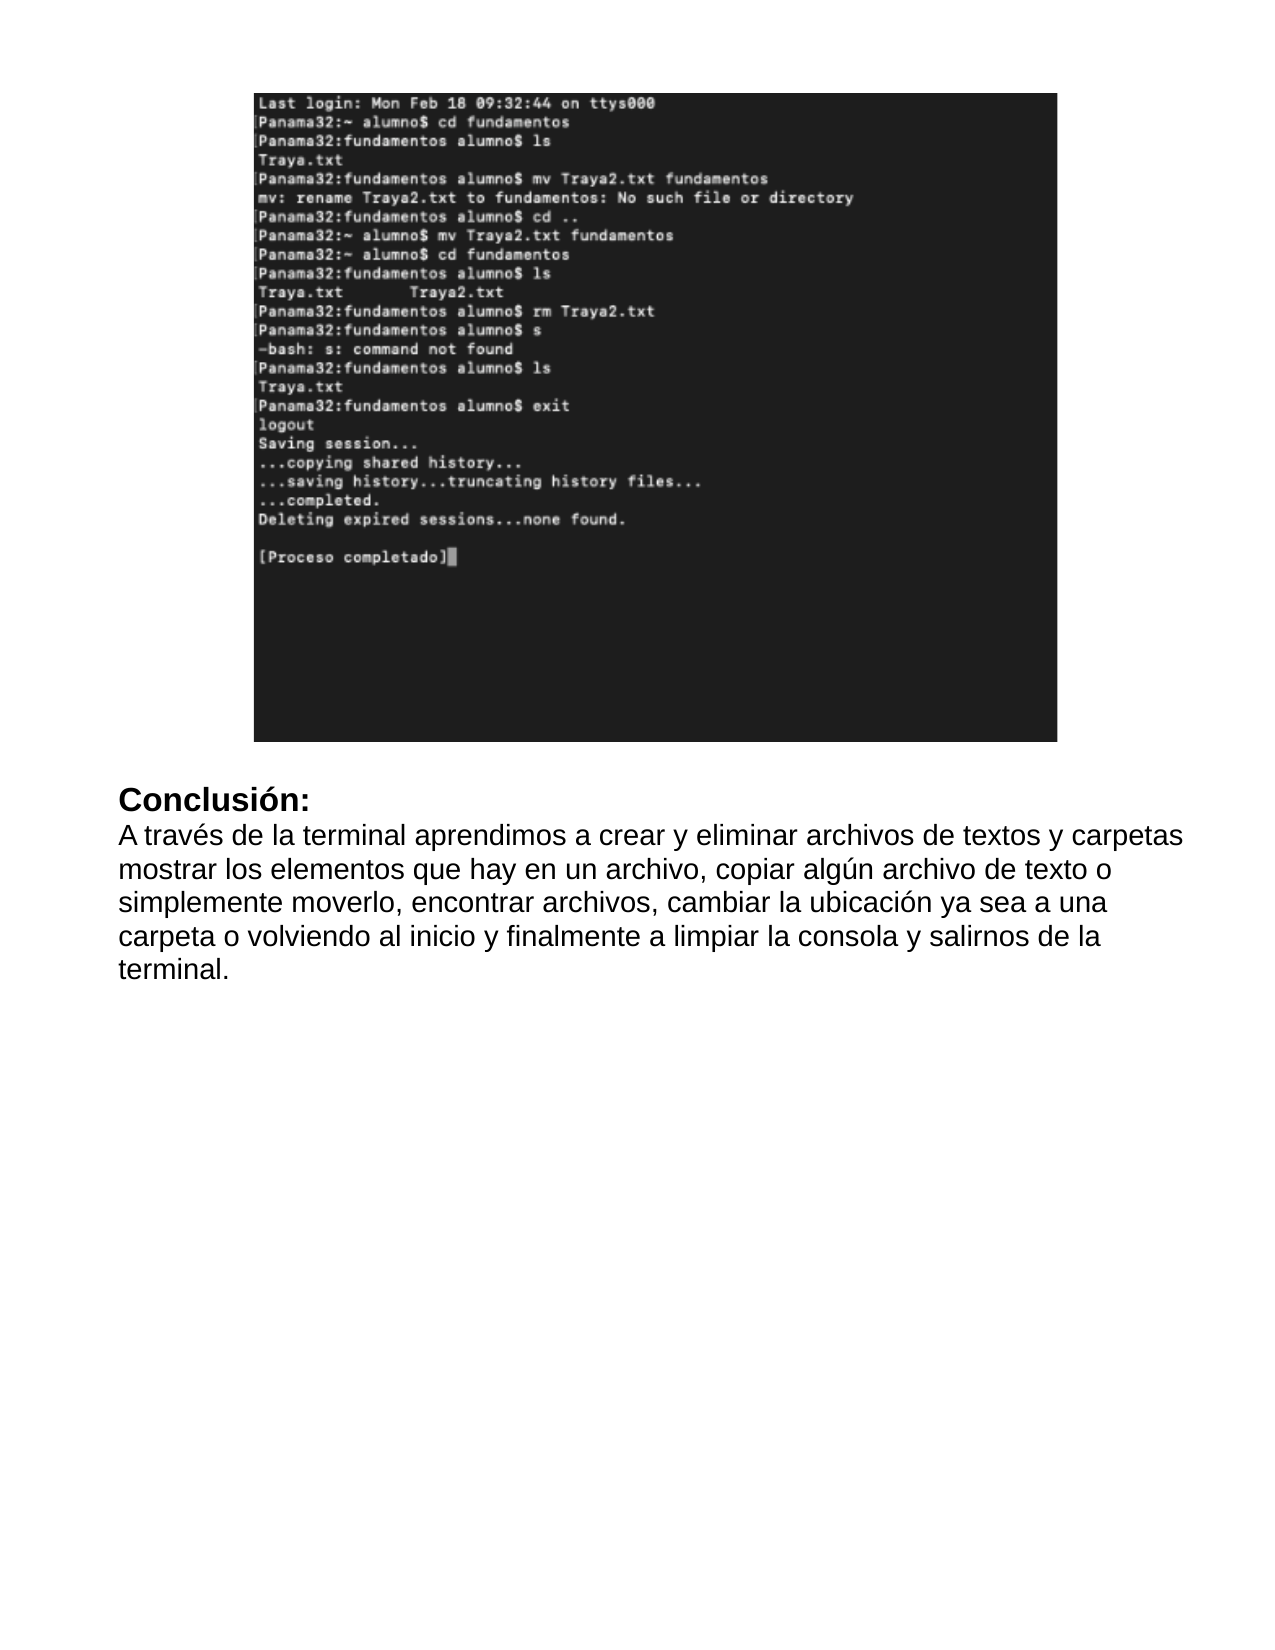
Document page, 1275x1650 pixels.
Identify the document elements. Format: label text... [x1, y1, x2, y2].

text A través de la terminal aprendimos a crear y eliminar archivos de textos y carpetas mostrar los elementos que hay en un archivo, copiar algún archivo de texto o simplemente moverlo, encontrar archivos, cambiar la ubicación ya sea a una carpeta o volviendo al inicio y finalmente a limpiar la consola y salirnos de la terminal. [118, 818, 1205, 986]
text Conclusión: [118, 780, 1205, 818]
